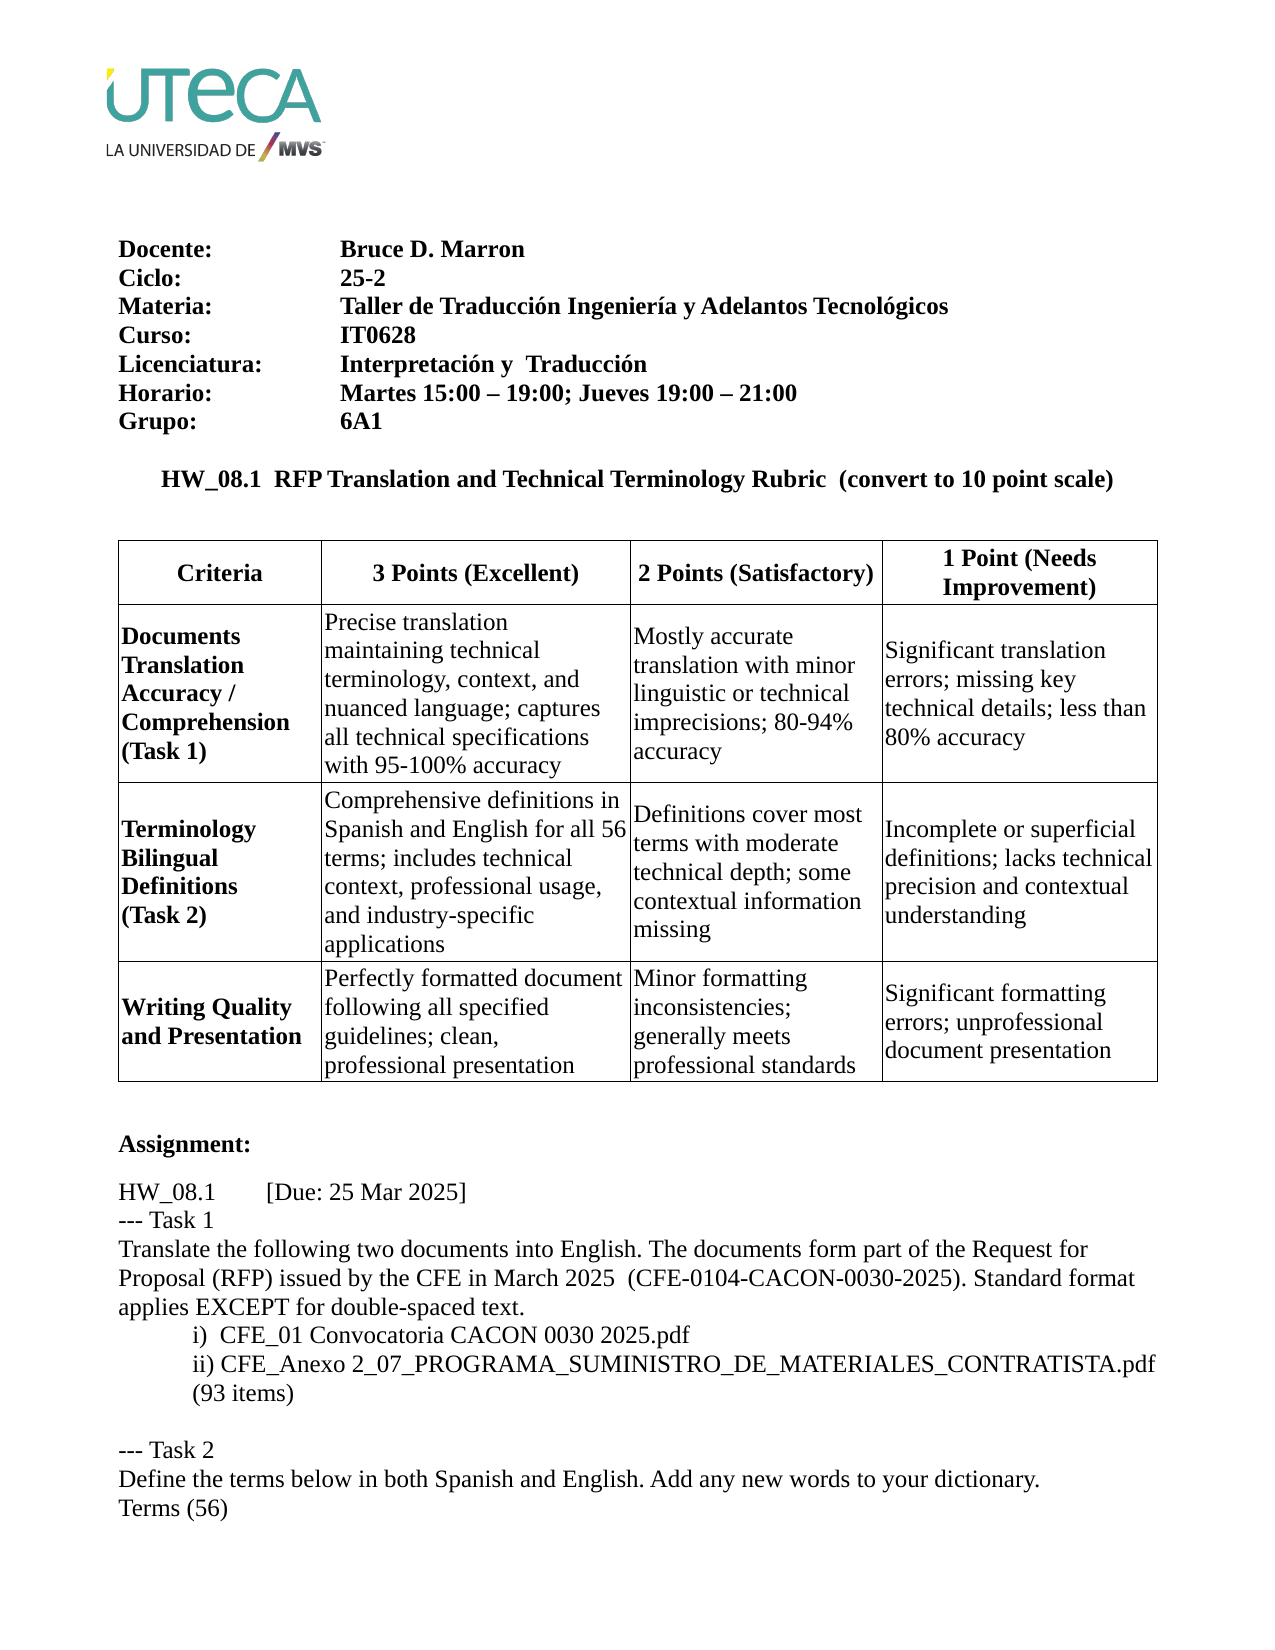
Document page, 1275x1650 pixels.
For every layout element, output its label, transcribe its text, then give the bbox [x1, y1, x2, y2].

text Translate the following two documents into English. The documents form part of the Request for Proposal (RFP) issued by the CFE in March 2025 (CFE-0104-CACON-0030-2025). Standard format applies EXCEPT for double-spaced text. [118, 1234, 1157, 1321]
table_header Criteria [119, 541, 321, 604]
text Docente: Bruce D. Marron [118, 234, 1157, 263]
text ii) CFE_Anexo 2_07_PROGRAMA_SUMINISTRO_DE_MATERIALES_CONTRATISTA.pdf [118, 1349, 1157, 1378]
table_cell Minor formatting inconsistencies; generally meets professional standards [631, 962, 882, 1081]
text Define the terms below in both Spanish and English. Add any new words to your dictionary. [118, 1464, 1157, 1493]
table_cell Terminology Bilingual Definitions (Task 2) [119, 783, 321, 961]
table_cell Significant translation errors; missing key technical details; less than 80% accuracy [883, 605, 1157, 782]
text Licenciatura: Interpretación y Traducción [118, 349, 1157, 378]
text i) CFE_01 Convocatoria CACON 0030 2025.pdf [118, 1321, 1157, 1349]
text Ciclo: 25-2 [118, 263, 1157, 291]
text Materia: Taller de Traducción Ingeniería y Adelantos Tecnológicos [118, 291, 1157, 320]
table_cell Comprehensive definitions in Spanish and English for all 56 terms; includes technical context, professional usage, and industry-specific applications [322, 783, 630, 961]
table_cell Definitions cover most terms with moderate technical depth; some contextual information missing [631, 783, 882, 961]
text HW_08.1 RFP Translation and Technical Terminology Rubric (convert to 10 point scale) [118, 464, 1157, 493]
text Curso: IT0628 [118, 320, 1157, 349]
table_header 1 Point (Needs Improvement) [883, 541, 1157, 604]
table_cell Perfectly formatted document following all specified guidelines; clean, professional presentation [322, 962, 630, 1081]
text HW_08.1 [Due: 25 Mar 2025] [118, 1177, 1157, 1206]
text (93 items) [118, 1378, 1157, 1407]
table_cell Precise translation maintaining technical terminology, context, and nuanced language; captures all technical specifications with 95-100% accuracy [322, 605, 630, 782]
table_cell Documents Translation Accuracy / Comprehension (Task 1) [119, 605, 321, 782]
table_header 3 Points (Excellent) [322, 541, 630, 604]
text --- Task 1 [118, 1206, 1157, 1234]
text Assignment: [118, 1129, 1157, 1158]
table_cell Incomplete or superficial definitions; lacks technical precision and contextual understanding [883, 783, 1157, 961]
text Terms (56) [118, 1493, 1157, 1522]
table_cell Significant formatting errors; unprofessional document presentation [883, 962, 1157, 1081]
picture [104, 64, 328, 166]
text Grupo: 6A1 [118, 406, 1157, 435]
table_header 2 Points (Satisfactory) [631, 541, 882, 604]
table_cell Writing Quality and Presentation [119, 962, 321, 1081]
text Horario: Martes 15:00 – 19:00; Jueves 19:00 – 21:00 [118, 378, 1157, 406]
text --- Task 2 [118, 1436, 1157, 1464]
table_cell Mostly accurate translation with minor linguistic or technical imprecisions; 80-94% accuracy [631, 605, 882, 782]
